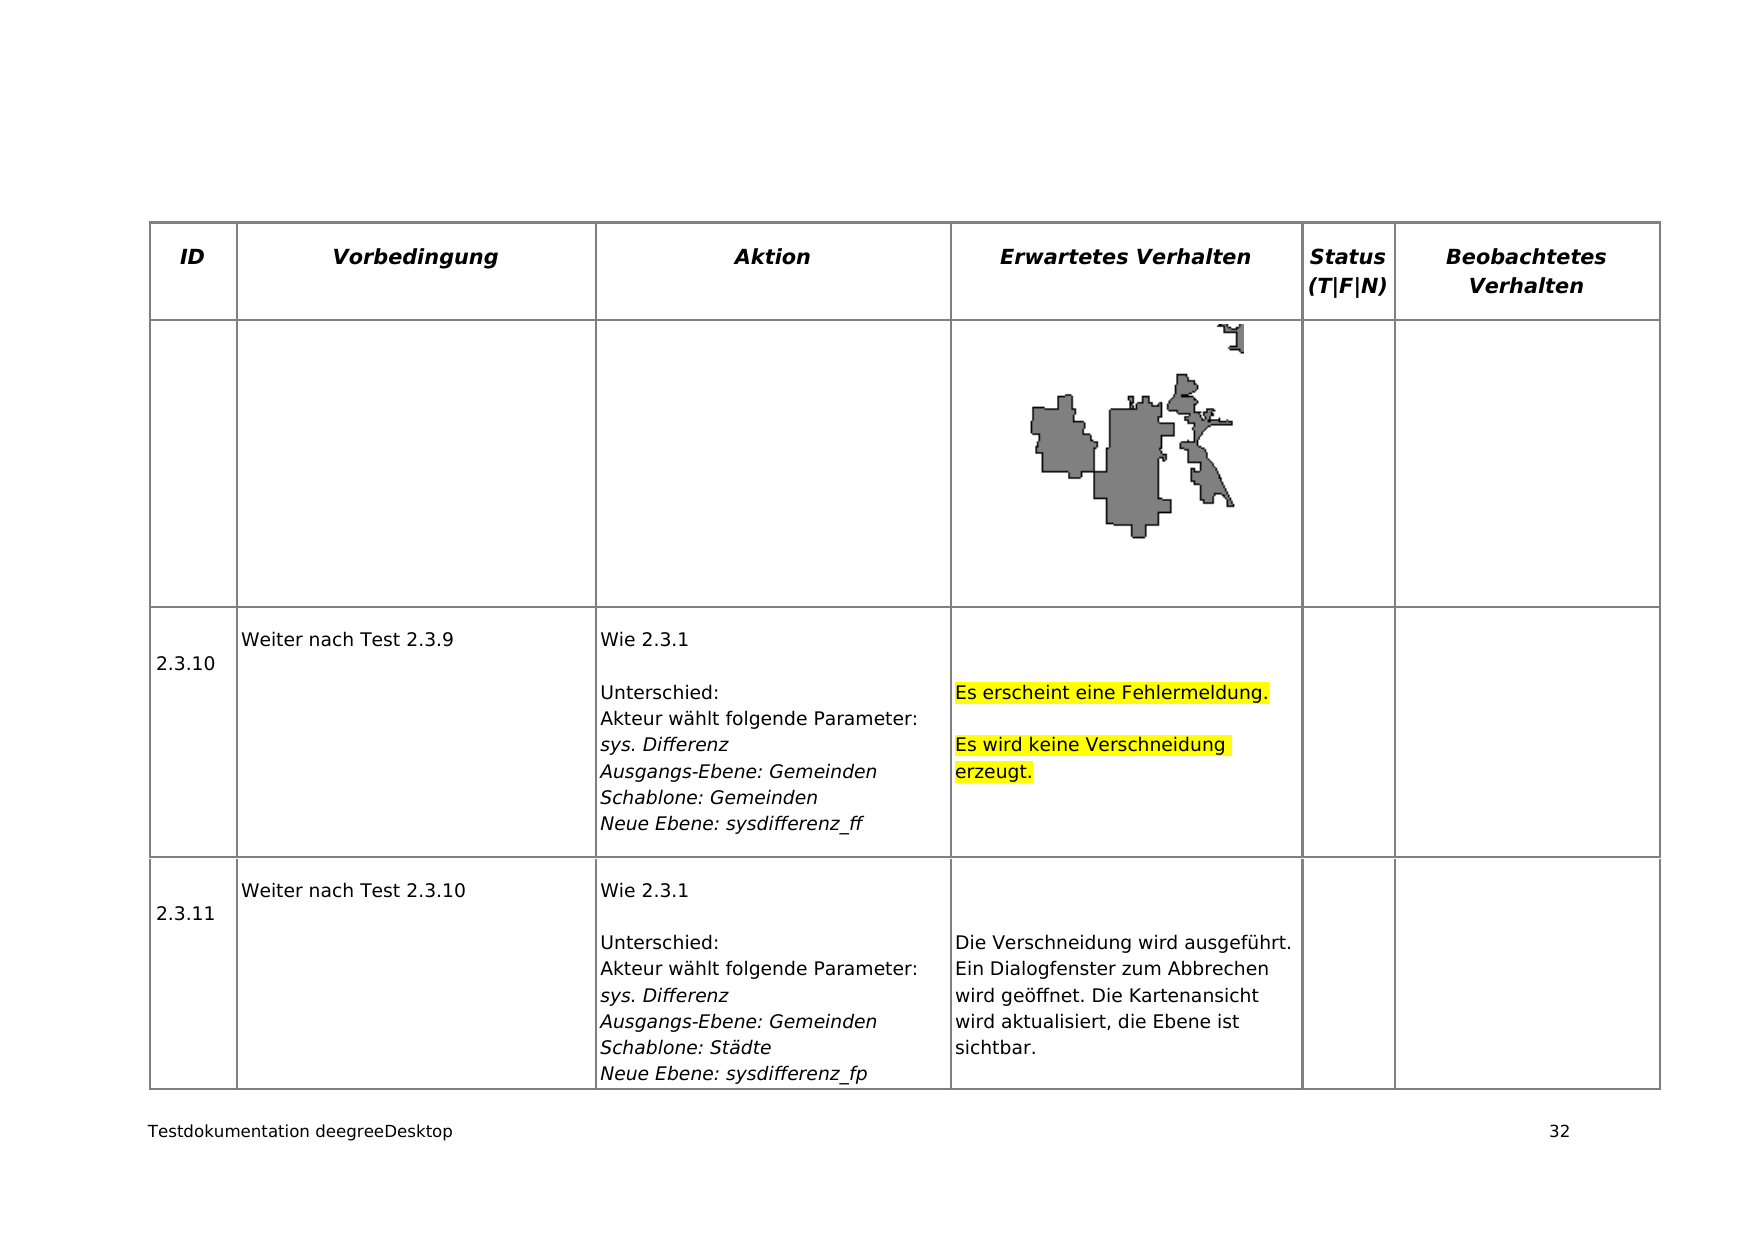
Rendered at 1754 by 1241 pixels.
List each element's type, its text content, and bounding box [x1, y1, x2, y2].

table_header Beobachtetes Verhalten [1396, 224, 1659, 319]
table_cell Es erscheint eine Fehlermeldung. Es wird keine Verschneidung erzeugt. [952, 608, 1301, 856]
table_cell [597, 321, 950, 606]
table_cell [1304, 321, 1394, 606]
table_cell [1396, 321, 1659, 606]
table_header Erwartetes Verhalten [952, 224, 1301, 319]
table_header Vorbedingung [238, 224, 595, 319]
table_header Aktion [597, 224, 950, 319]
table_cell [151, 859, 236, 1088]
table_cell Weiter nach Test 2.3.9 [238, 608, 595, 856]
table_cell Wie 2.3.1 Unterschied: Akteur wählt folgende Parameter: sys. Differenz Ausgangs-Ebene: Gemeinden Schablone: Gemeinden Neue Ebene: sysdifferenz_ff [597, 608, 950, 856]
table_cell Wie 2.3.1 Unterschied: Akteur wählt folgende Parameter: sys. Differenz Ausgangs-Ebene: Gemeinden Schablone: Städte Neue Ebene: sysdifferenz_fp [597, 859, 950, 1088]
table_header ID [151, 224, 236, 319]
table_cell [238, 321, 595, 606]
table_cell [151, 321, 236, 606]
table_cell [1396, 859, 1659, 1088]
table_cell Die Verschneidung wird ausgeführt. Ein Dialogfenster zum Abbrechen wird geöffnet. Die Kartenansicht wird aktualisiert, die Ebene ist sichtbar. [952, 859, 1301, 1088]
picture [1009, 324, 1244, 559]
table_header Status (T|F|N) [1304, 224, 1394, 319]
table_cell Weiter nach Test 2.3.10 [238, 859, 595, 1088]
table_cell [952, 321, 1301, 606]
table_cell [1304, 608, 1394, 856]
table_cell [151, 608, 236, 856]
table_cell [1396, 608, 1659, 856]
table_cell [1304, 859, 1394, 1088]
